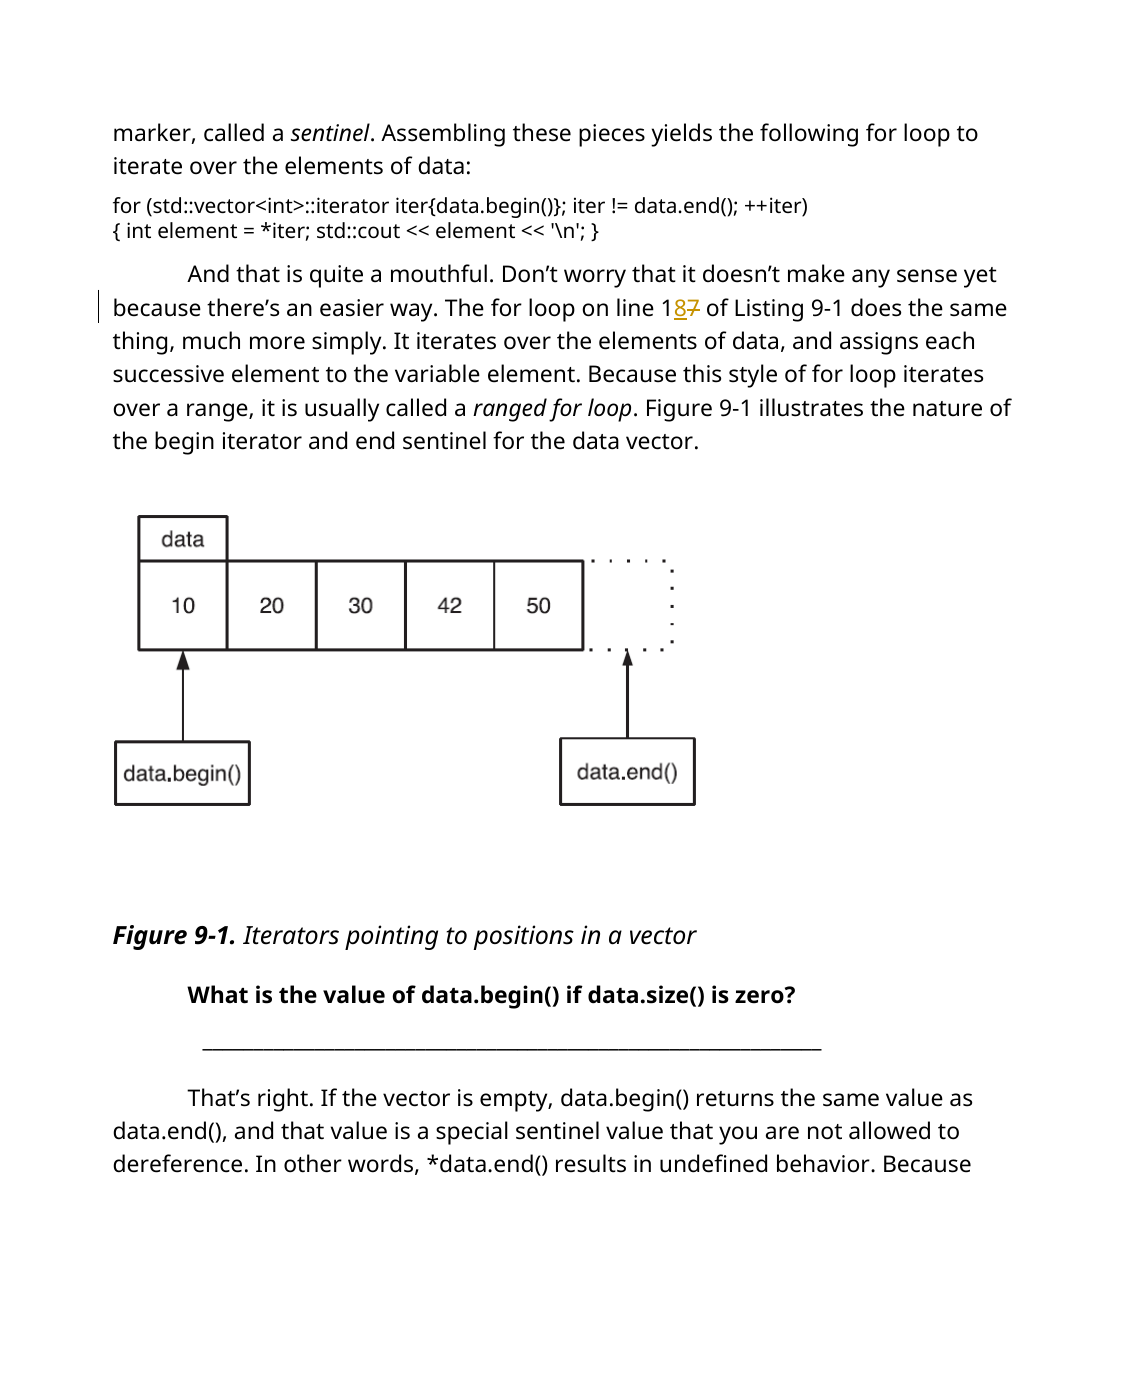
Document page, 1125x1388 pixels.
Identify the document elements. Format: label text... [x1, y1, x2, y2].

text That’s right. If the vector is empty, data.begin() returns the same value as data.end(), and that value is a special sentinel value that you are not allowed to dereference. In other words, *data.end() results in undefined behavior. Because [112, 1079, 1012, 1179]
text marker, called a sentinel. Assembling these pieces yields the following for loop to iterate over the elements of data: [112, 115, 1012, 181]
text Figure 9-1. Iterators pointing to positions in a vector [112, 918, 1012, 952]
text for (std::vector<int>::iterator iter{data.begin()}; iter != data.end(); ++iter) { int element = *iter; std::cout << element << '\n'; } [112, 194, 997, 244]
list _____________________________________________________________ [202, 1023, 1012, 1054]
text What is the value of data.begin() if data.size() is zero? [112, 977, 1012, 1010]
text And that is quite a mouthful. Don’t worry that it doesn’t make any sense yet because there’s an easier way. The for loop on line 18 of Listing 9-1 does the same thing, much more simply. It iterates over the elements of data, and assigns each successive element to the variable element. Because this style of for loop iterates over a range, it is usually called a ranged for loop. Figure 9-1 illustrates the nature of the begin iterator and end sentinel for the data vector. [112, 256, 1012, 456]
